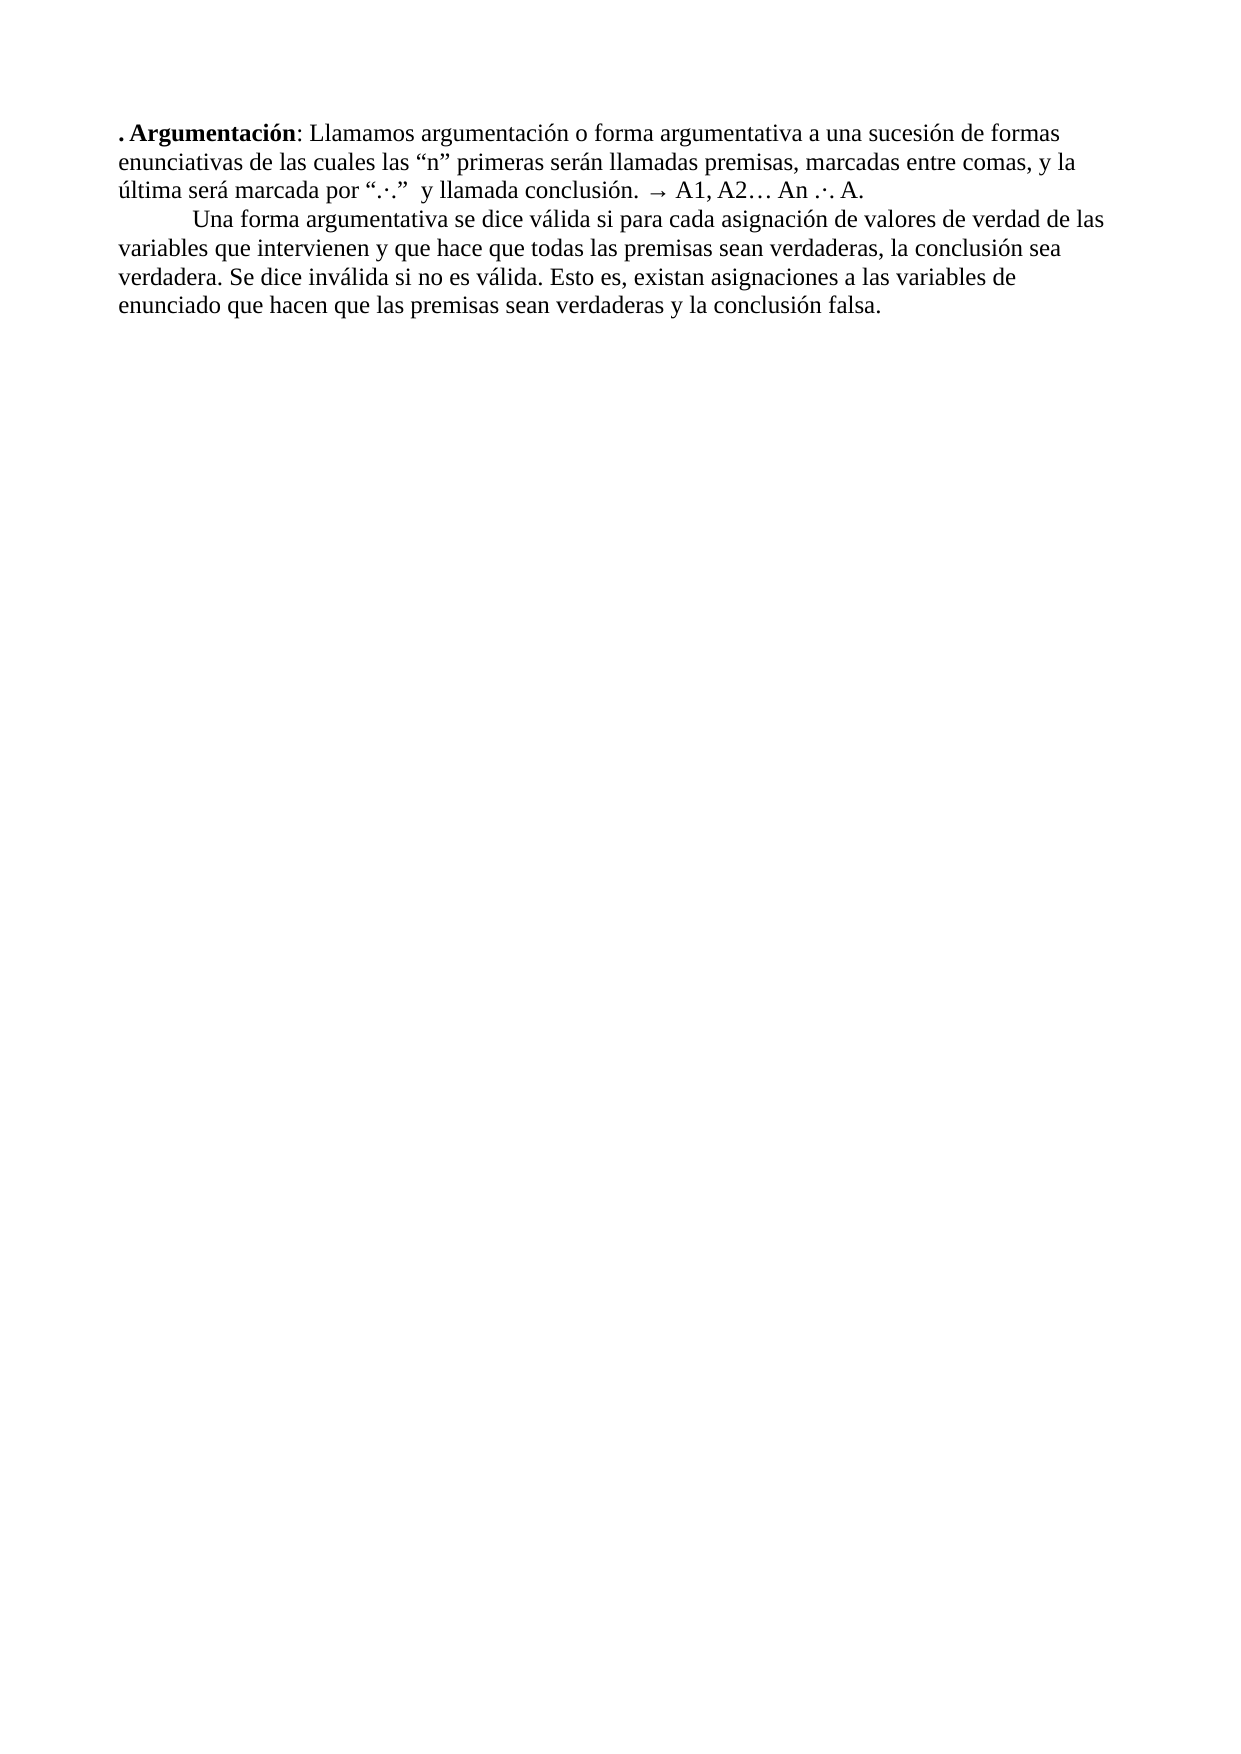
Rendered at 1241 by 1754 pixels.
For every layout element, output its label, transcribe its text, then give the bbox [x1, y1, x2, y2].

text Una forma argumentativa se dice válida si para cada asignación de valores de verdad de las variables que intervienen y que hace que todas las premisas sean verdaderas, la conclusión sea verdadera. Se dice inválida si no es válida. Esto es, existan asignaciones a las variables de enunciado que hacen que las premisas sean verdaderas y la conclusión falsa. [118, 204, 1122, 319]
text . Argumentación: Llamamos argumentación o forma argumentativa a una sucesión de formas enunciativas de las cuales las “n” primeras serán llamadas premisas, marcadas entre comas, y la última será marcada por “.·.” y llamada conclusión. → A1, A2… An .·. A. [118, 118, 1122, 204]
